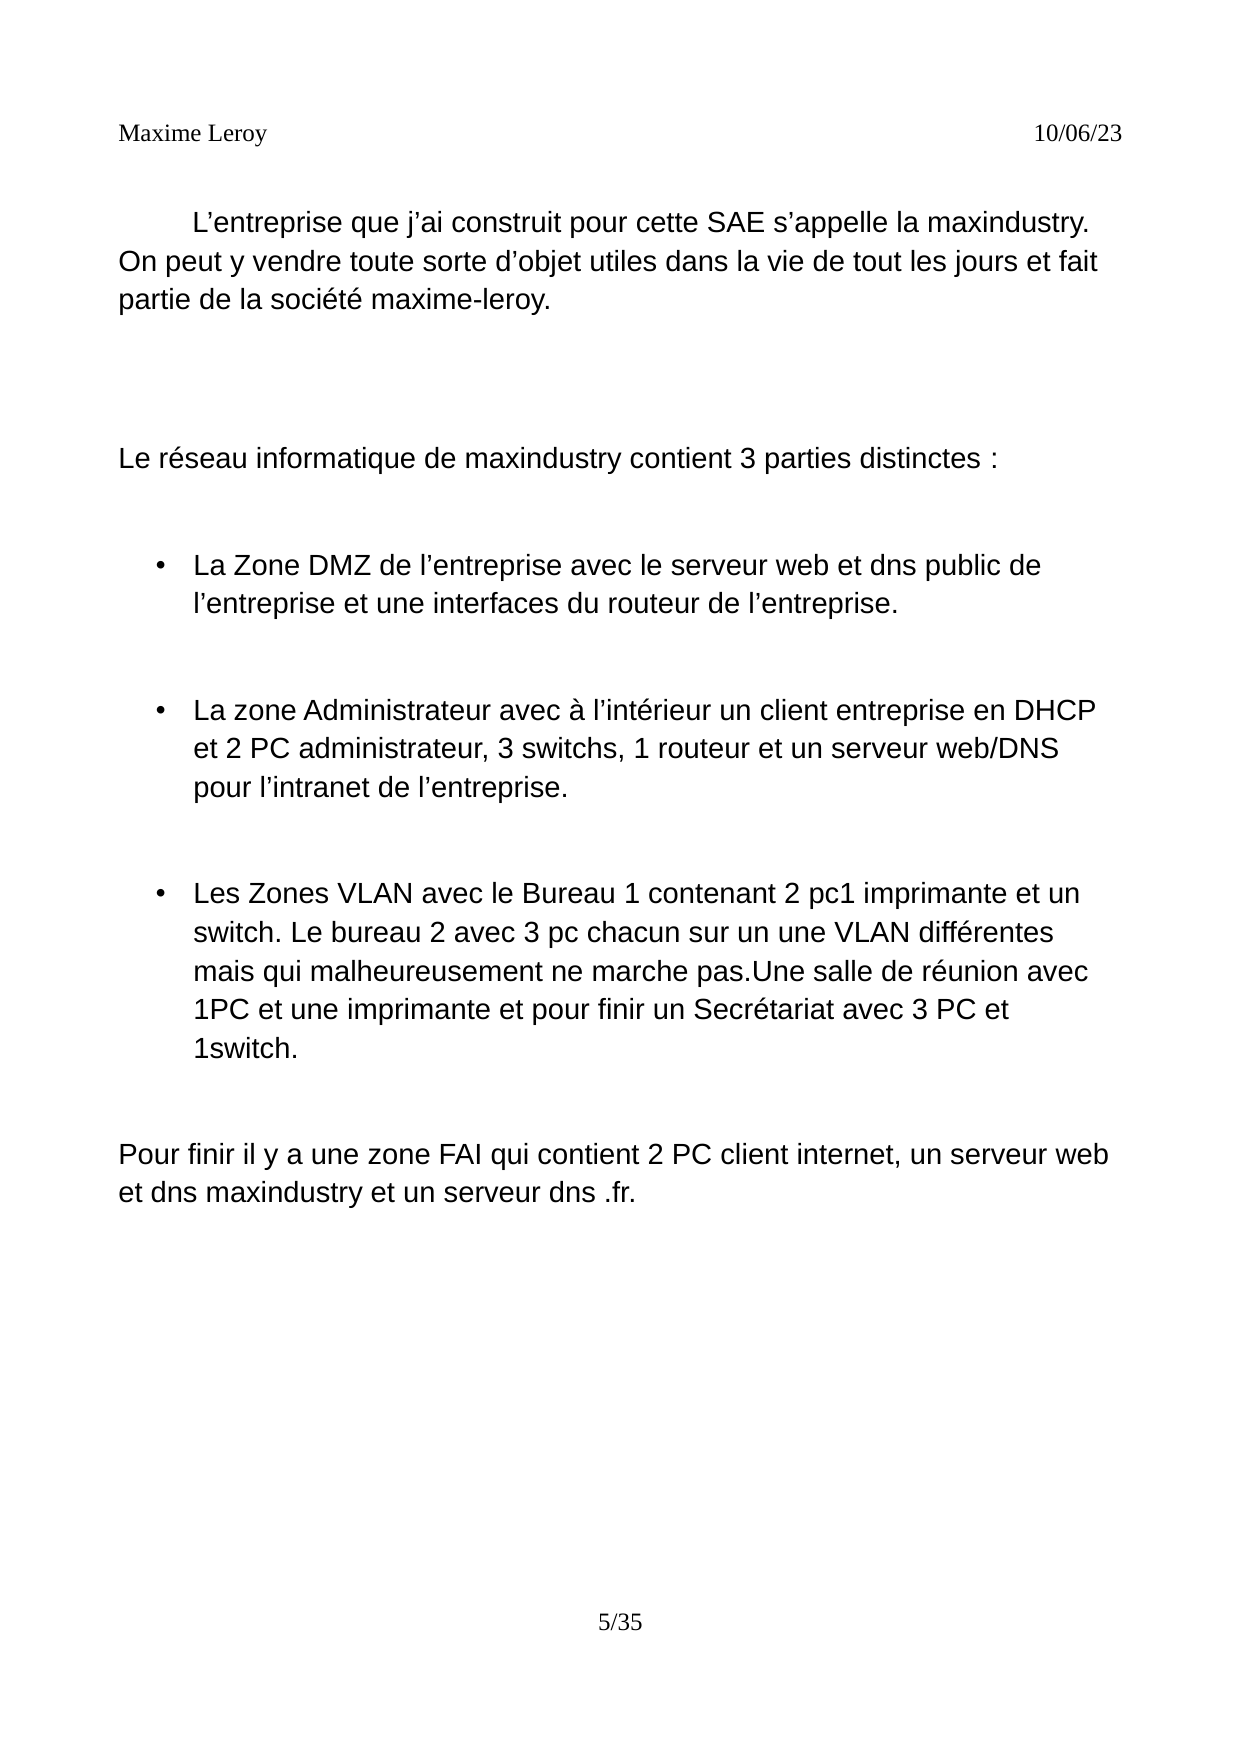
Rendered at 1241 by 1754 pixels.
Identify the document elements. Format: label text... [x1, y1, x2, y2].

list Les Zones VLAN avec le Bureau 1 contenant 2 pc1 imprimante et un switch. Le bureau 2 avec 3 pc chacun sur un une VLAN différentes mais qui malheureusement ne marche pas.Une salle de réunion avec 1PC et une imprimante et pour finir un Secrétariat avec 3 PC et 1switch. [156, 876, 1122, 1064]
list La Zone DMZ de l’entreprise avec le serveur web et dns public de l’entreprise et une interfaces du routeur de l’entreprise. [156, 548, 1122, 620]
text Le réseau informatique de maxindustry contient 3 parties distinctes : [118, 442, 1122, 475]
text Pour finir il y a une zone FAI qui contient 2 PC client internet, un serveur web et dns maxindustry et un serveur dns .fr. [118, 1137, 1122, 1209]
text L’entreprise que j’ai construit pour cette SAE s’appelle la maxindustry. On peut y vendre toute sorte d’objet utiles dans la vie de tout les jours et fait partie de la société maxime-leroy. [118, 205, 1122, 316]
list La zone Administrateur avec à l’intérieur un client entreprise en DHCP et 2 PC administrateur, 3 switchs, 1 routeur et un serveur web/DNS pour l’intranet de l’entreprise. [156, 693, 1122, 804]
